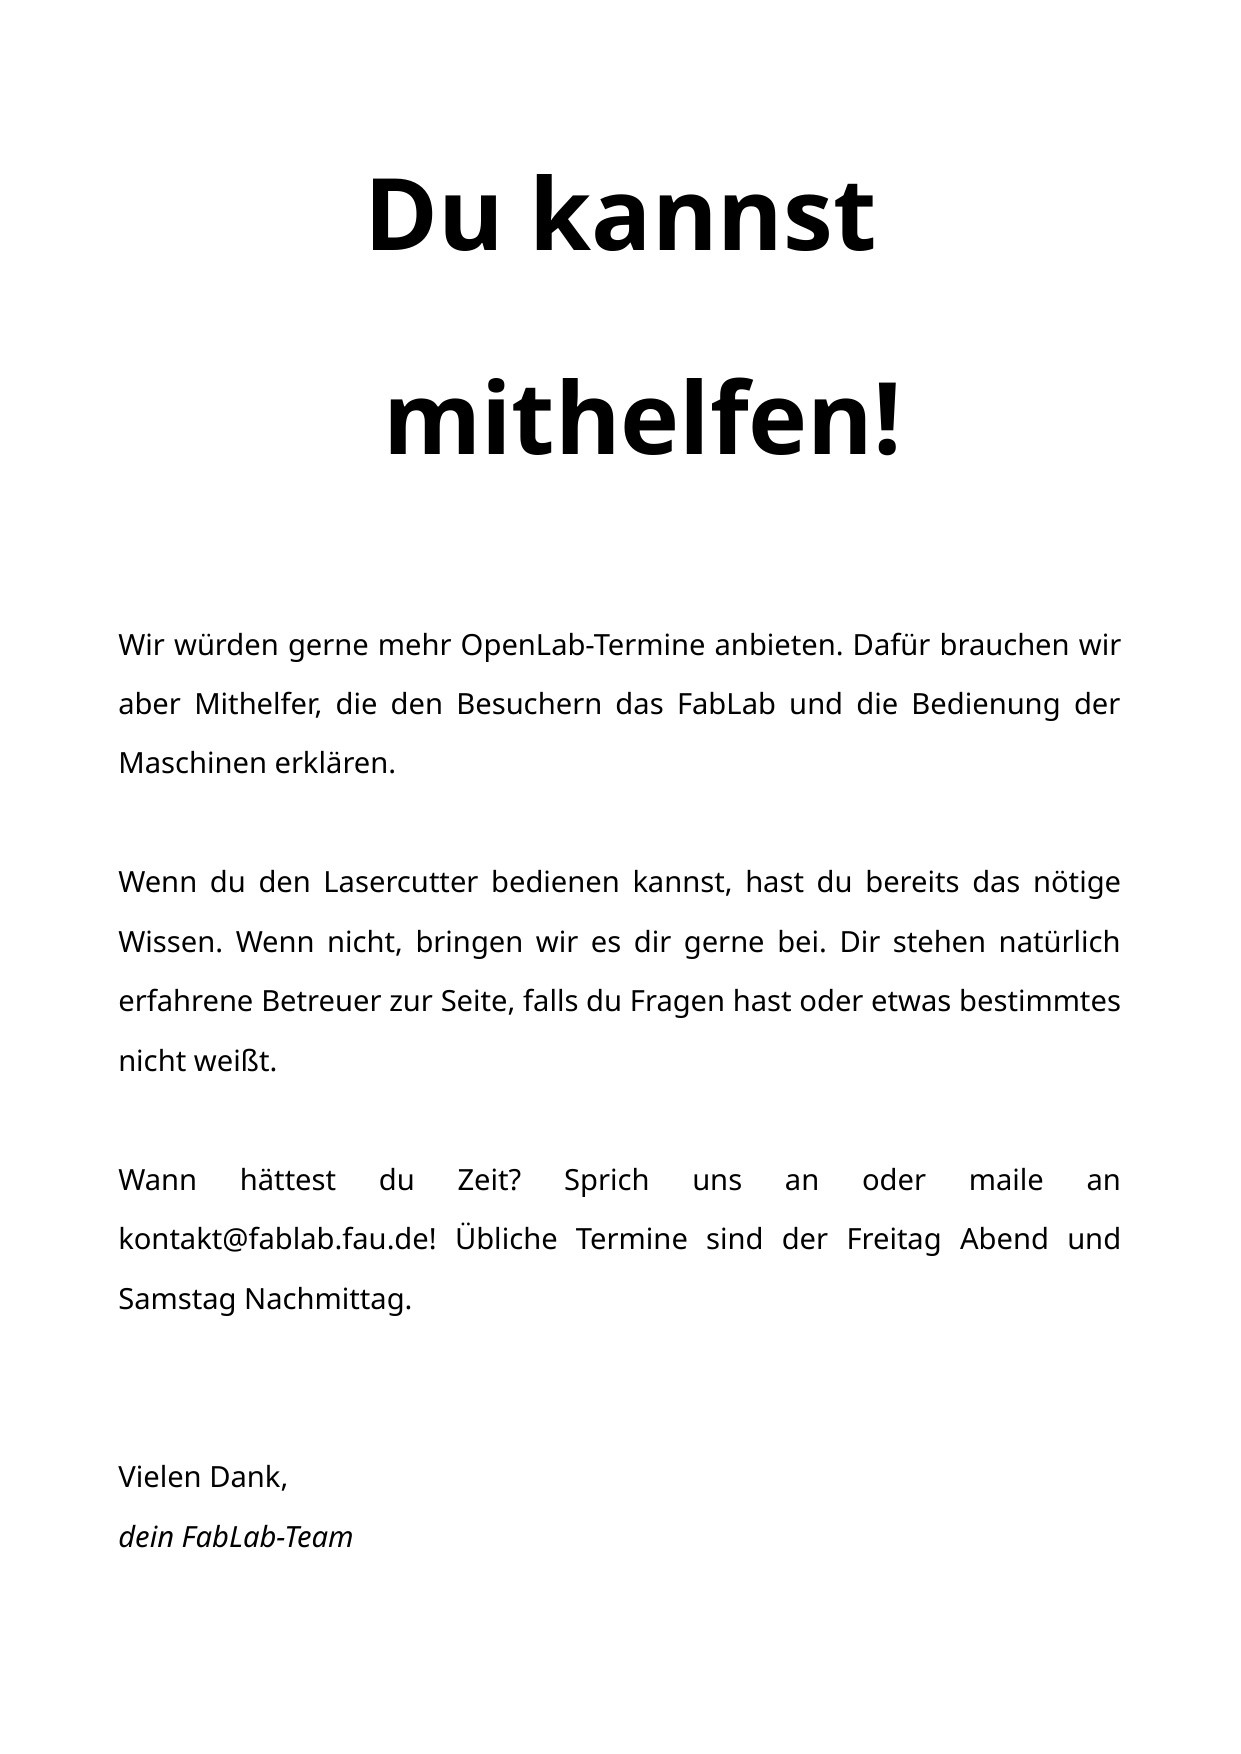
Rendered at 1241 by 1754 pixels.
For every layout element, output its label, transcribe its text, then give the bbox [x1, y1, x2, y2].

text Wenn du den Lasercutter bedienen kannst, hast du bereits das nötige Wissen. Wenn nicht, bringen wir es dir gerne bei. Dir stehen natürlich erfahrene Betreuer zur Seite, falls du Fragen hast oder etwas bestimmtes nicht weißt. [118, 862, 1122, 1080]
text Wann hättest du Zeit? Sprich uns an oder maile an kontakt@fablab.fau.de! Übliche Termine sind der Freitag Abend und Samstag Nachmittag. [118, 1159, 1122, 1318]
text dein FabLab-Team [118, 1516, 1122, 1556]
text Wir würden gerne mehr OpenLab-Termine anbieten. Dafür brauchen wir aber Mithelfer, die den Besuchern das FabLab und die Bedienung der Maschinen erklären. [118, 624, 1122, 782]
subtitle Du kannst mithelfen! [118, 143, 1122, 484]
text Vielen Dank, [118, 1457, 1122, 1496]
